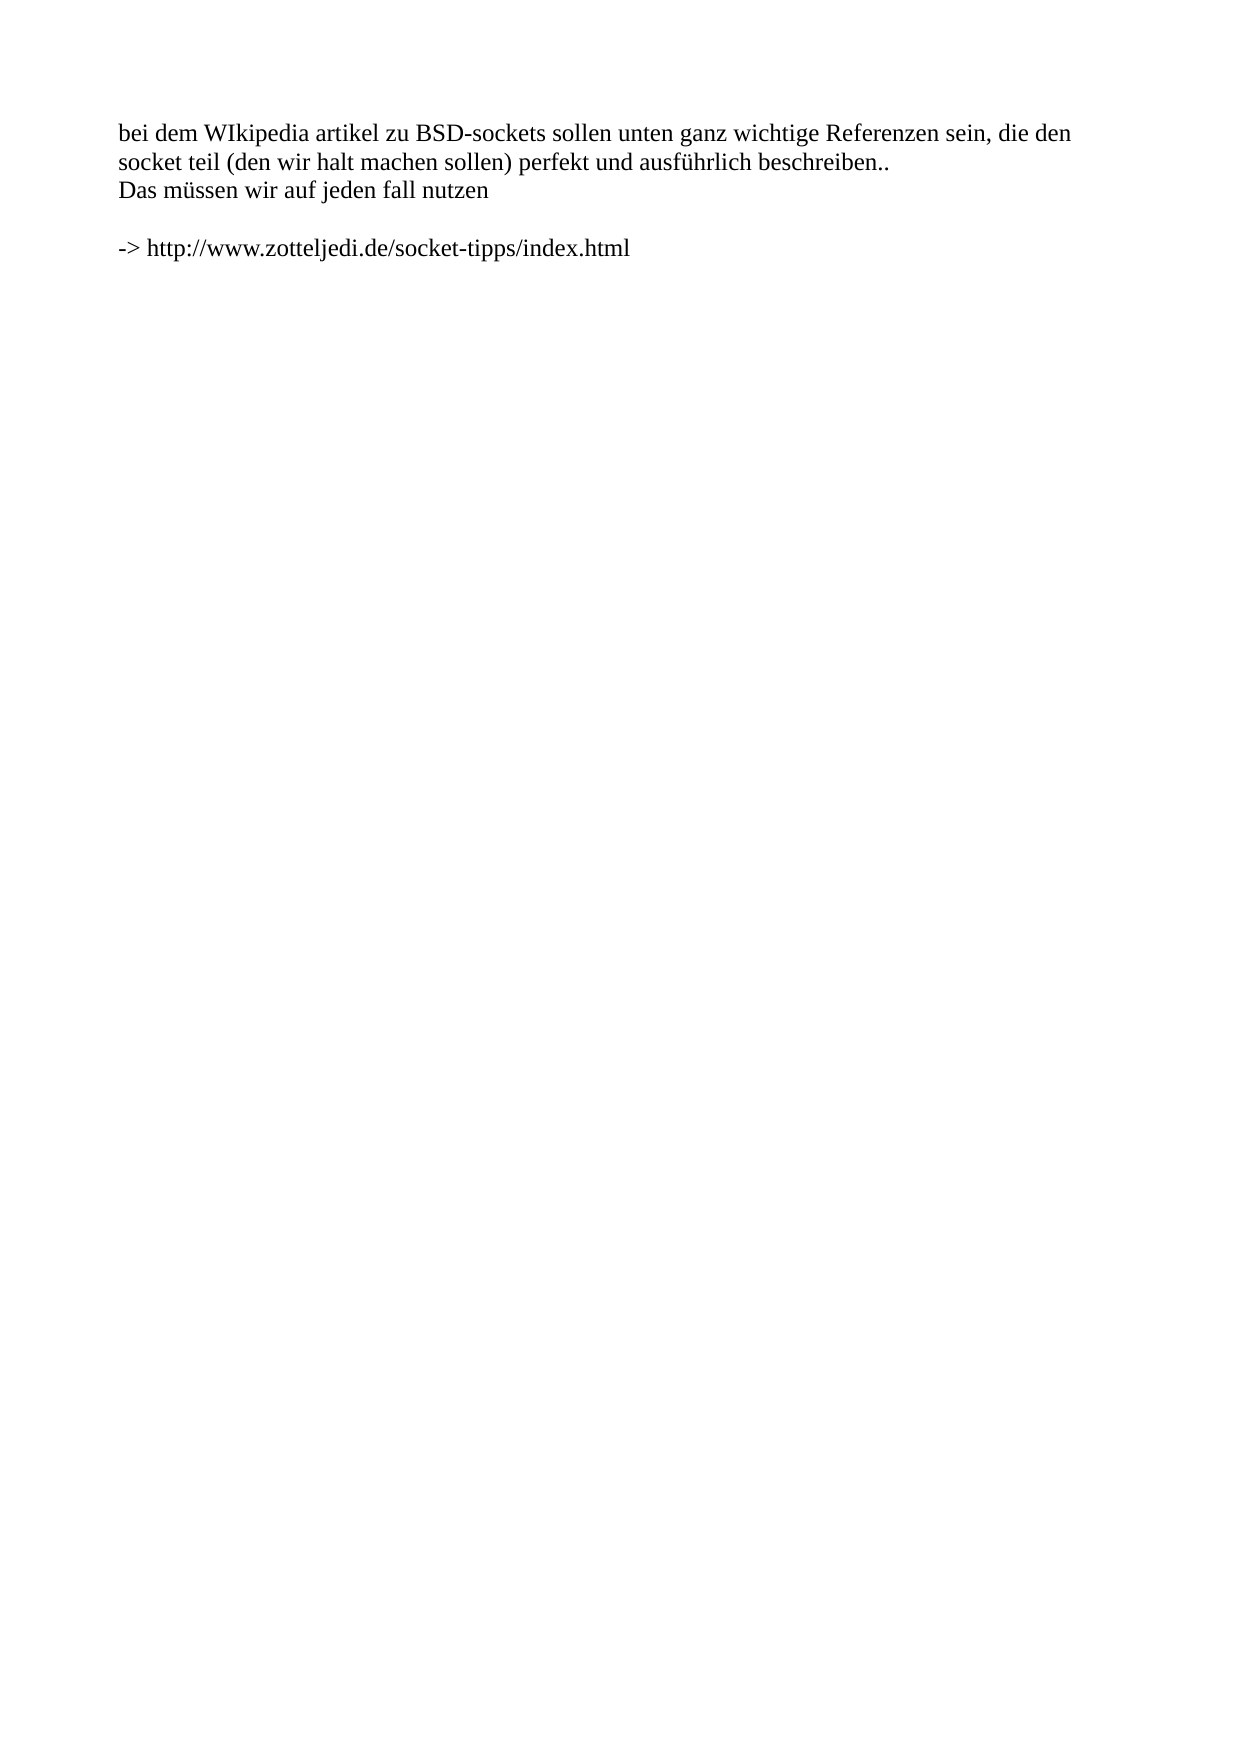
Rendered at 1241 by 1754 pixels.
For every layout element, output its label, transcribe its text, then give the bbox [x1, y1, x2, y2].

text Das müssen wir auf jeden fall nutzen [118, 176, 1122, 204]
text bei dem WIkipedia artikel zu BSD-sockets sollen unten ganz wichtige Referenzen sein, die den socket teil (den wir halt machen sollen) perfekt und ausführlich beschreiben.. [118, 118, 1122, 176]
text -> http://www.zotteljedi.de/socket-tipps/index.html [118, 233, 1122, 262]
